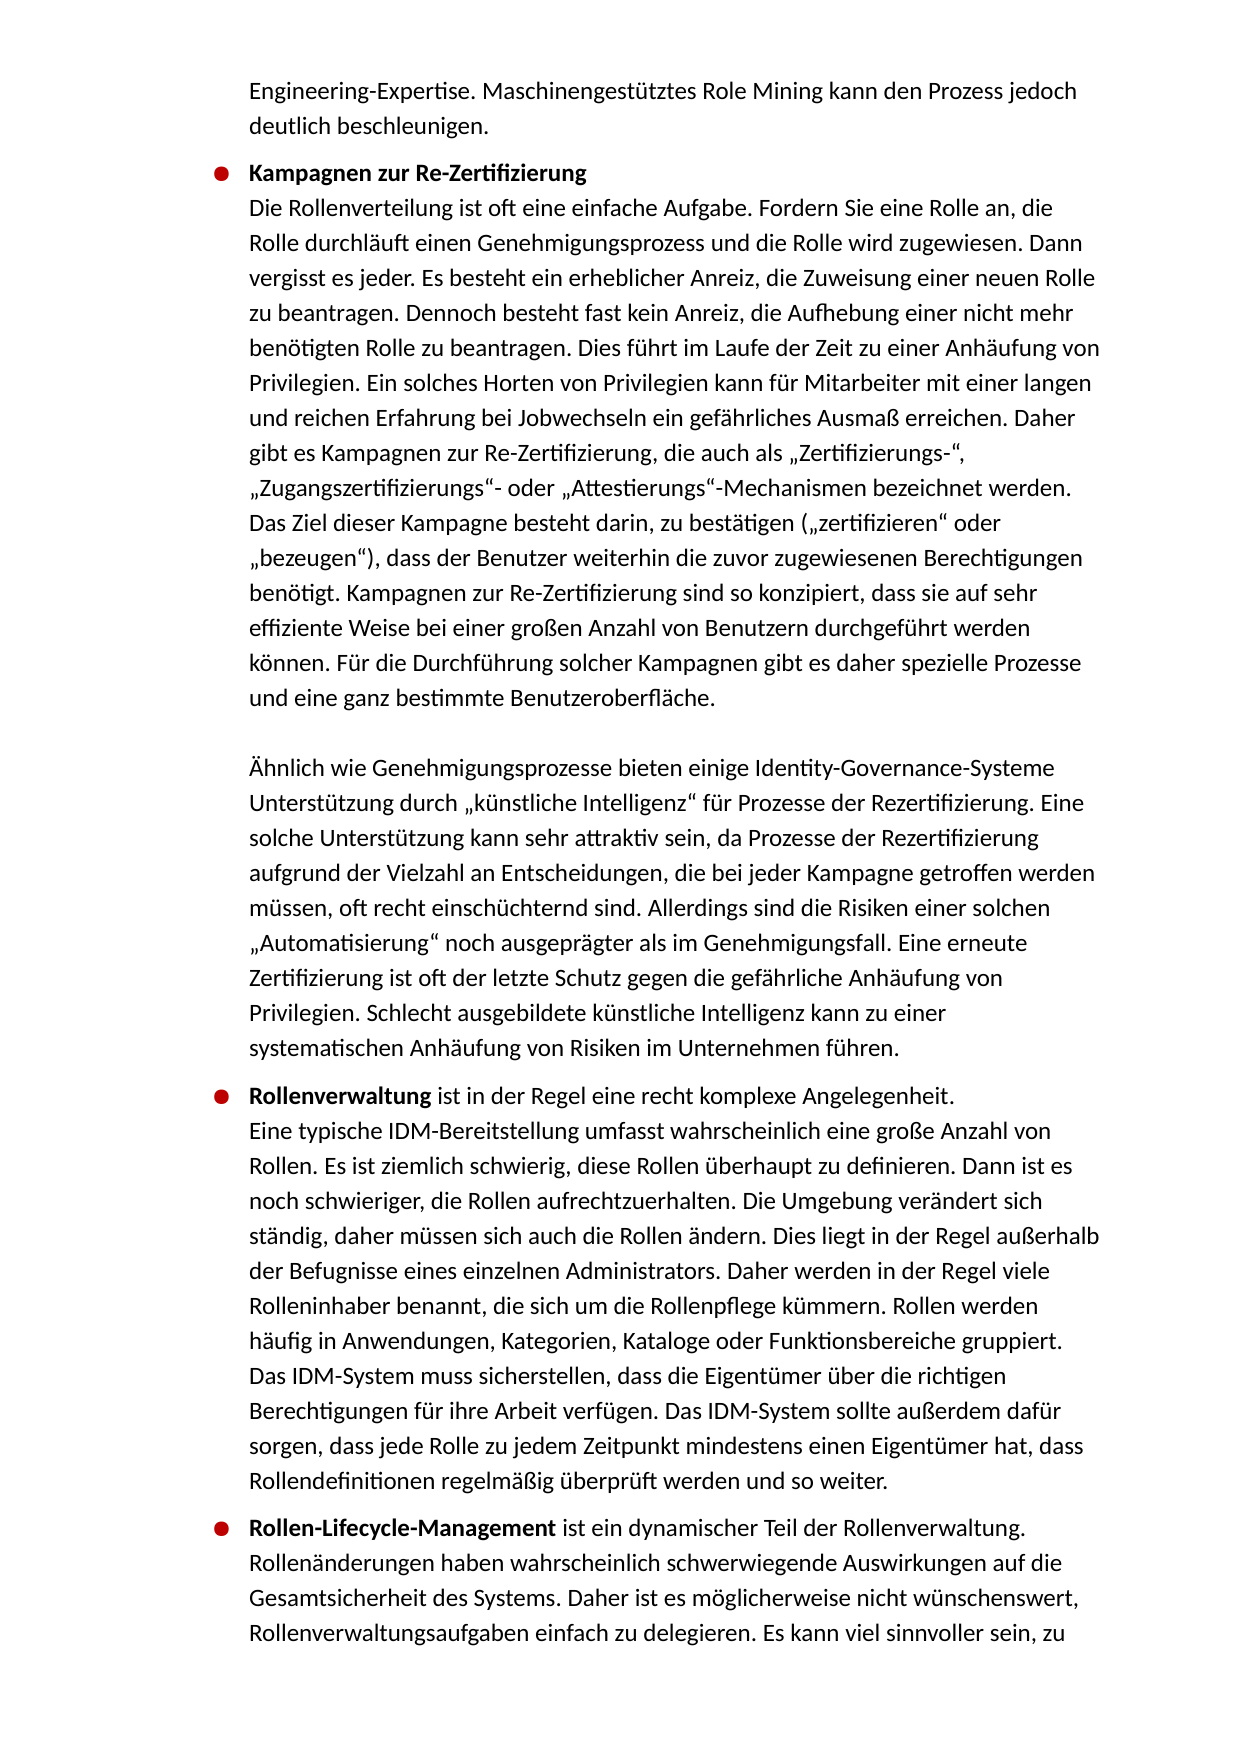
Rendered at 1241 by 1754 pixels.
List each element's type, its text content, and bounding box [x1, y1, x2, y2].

list Rollenverwaltung ist in der Regel eine recht komplexe Angelegenheit. Eine typische IDM-Bereitstellung umfasst wahrscheinlich eine große Anzahl von Rollen. Es ist ziemlich schwierig, diese Rollen überhaupt zu definieren. Dann ist es noch schwieriger, die Rollen aufrechtzuerhalten. Die Umgebung verändert sich ständig, daher müssen sich auch die Rollen ändern. Dies liegt in der Regel außerhalb der Befugnisse eines einzelnen Administrators. Daher werden in der Regel viele Rolleninhaber benannt, die sich um die Rollenpflege kümmern. Rollen werden häufig in Anwendungen, Kategorien, Kataloge oder Funktionsbereiche gruppiert. Das IDM-System muss sicherstellen, dass die Eigentümer über die richtigen Berechtigungen für ihre Arbeit verfügen. Das IDM-System sollte außerdem dafür sorgen, dass jede Rolle zu jedem Zeitpunkt mindestens einen Eigentümer hat, dass Rollendefinitionen regelmäßig überprüft werden und so weiter. [211, 1080, 1104, 1496]
list Engineering-Expertise. Maschinengestütztes Role Mining kann den Prozess jedoch deutlich beschleunigen. [211, 75, 1104, 141]
list Kampagnen zur Re-Zertifizierung Die Rollenverteilung ist oft eine einfache Aufgabe. Fordern Sie eine Rolle an, die Rolle durchläuft einen Genehmigungsprozess und die Rolle wird zugewiesen. Dann vergisst es jeder. Es besteht ein erheblicher Anreiz, die Zuweisung einer neuen Rolle zu beantragen. Dennoch besteht fast kein Anreiz, die Aufhebung einer nicht mehr benötigten Rolle zu beantragen. Dies führt im Laufe der Zeit zu einer Anhäufung von Privilegien. Ein solches Horten von Privilegien kann für Mitarbeiter mit einer langen und reichen Erfahrung bei Jobwechseln ein gefährliches Ausmaß erreichen. Daher gibt es Kampagnen zur Re-Zertifizierung, die auch als „Zertifizierungs-“, „Zugangszertifizierungs“- oder „Attestierungs“-Mechanismen bezeichnet werden. Das Ziel dieser Kampagne besteht darin, zu bestätigen („zertifizieren“ oder „bezeugen“), dass der Benutzer weiterhin die zuvor zugewiesenen Berechtigungen benötigt. Kampagnen zur Re-Zertifizierung sind so konzipiert, dass sie auf sehr effiziente Weise bei einer großen Anzahl von Benutzern durchgeführt werden können. Für die Durchführung solcher Kampagnen gibt es daher spezielle Prozesse und eine ganz bestimmte Benutzeroberfläche. Ähnlich wie Genehmigungsprozesse bieten einige Identity-Governance-Systeme Unterstützung durch „künstliche Intelligenz“ für Prozesse der Rezertifizierung. Eine solche Unterstützung kann sehr attraktiv sein, da Prozesse der Rezertifizierung aufgrund der Vielzahl an Entscheidungen, die bei jeder Kampagne getroffen werden müssen, oft recht einschüchternd sind. Allerdings sind die Risiken einer solchen „Automatisierung“ noch ausgeprägter als im Genehmigungsfall. Eine erneute Zertifizierung ist oft der letzte Schutz gegen die gefährliche Anhäufung von Privilegien. Schlecht ausgebildete künstliche Intelligenz kann zu einer systematischen Anhäufung von Risiken im Unternehmen führen. [211, 157, 1104, 1063]
list Rollen-Lifecycle-Management ist ein dynamischer Teil der Rollenverwaltung. Rollenänderungen haben wahrscheinlich schwerwiegende Auswirkungen auf die Gesamtsicherheit des Systems. Daher ist es möglicherweise nicht wünschenswert, Rollenverwaltungsaufgaben einfach zu delegieren. Es kann viel sinnvoller sein, zu [211, 1512, 1104, 1648]
